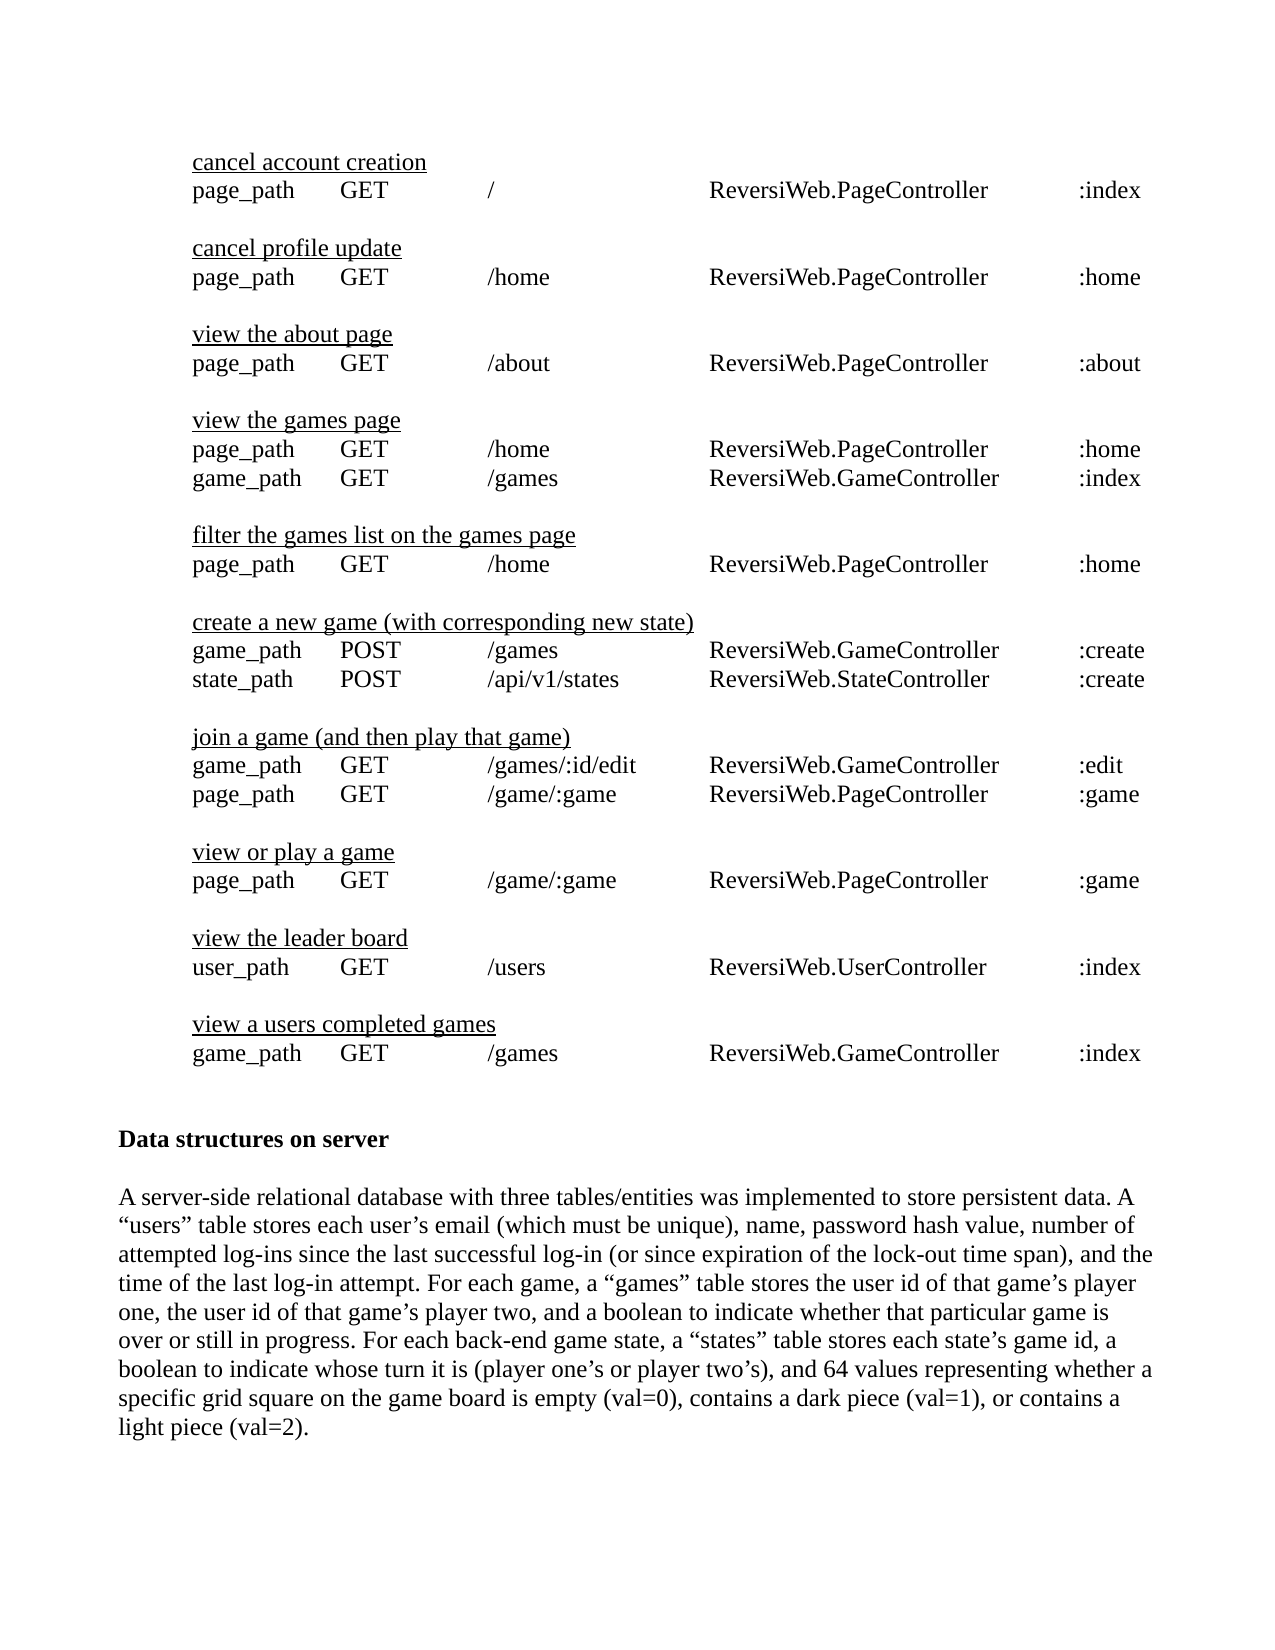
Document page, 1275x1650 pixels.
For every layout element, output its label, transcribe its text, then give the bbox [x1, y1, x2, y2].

text page_path GET /home ReversiWeb.PageController :home [118, 549, 1157, 578]
text page_path GET / ReversiWeb.PageController :index [118, 176, 1157, 204]
text cancel account creation [118, 147, 1157, 176]
text game_path GET /games/:id/edit ReversiWeb.GameController :edit [118, 751, 1157, 779]
text page_path GET /game/:game ReversiWeb.PageController :game [118, 866, 1157, 894]
text user_path GET /users ReversiWeb.UserController :index [118, 952, 1157, 981]
text page_path GET /home ReversiWeb.PageController :home [118, 434, 1157, 463]
text game_path GET /games ReversiWeb.GameController :index [118, 463, 1157, 492]
text state_path POST /api/v1/states ReversiWeb.StateController :create [118, 664, 1157, 693]
text create a new game (with corresponding new state) [118, 607, 1157, 636]
text view a users completed games [118, 1009, 1157, 1038]
text view the games page [118, 406, 1157, 434]
text filter the games list on the games page [118, 521, 1157, 549]
text page_path GET /game/:game ReversiWeb.PageController :game [118, 779, 1157, 808]
text page_path GET /about ReversiWeb.PageController :about [118, 348, 1157, 377]
text view or play a game [118, 837, 1157, 866]
text view the leader board [118, 923, 1157, 952]
text Data structures on server [118, 1124, 1157, 1153]
text game_path POST /games ReversiWeb.GameController :create [118, 636, 1157, 664]
text A server-side relational database with three tables/entities was implemented to store persistent data. A “users” table stores each user’s email (which must be unique), name, password hash value, number of attempted log-ins since the last successful log-in (or since expiration of the lock-out time span), and the time of the last log-in attempt. For each game, a “games” table stores the user id of that game’s player one, the user id of that game’s player two, and a boolean to indicate whether that particular game is over or still in progress. For each back-end game state, a “states” table stores each state’s game id, a boolean to indicate whose turn it is (player one’s or player two’s), and 64 values representing whether a specific grid square on the game board is empty (val=0), contains a dark piece (val=1), or contains a light piece (val=2). [118, 1182, 1157, 1441]
text view the about page [118, 319, 1157, 348]
text game_path GET /games ReversiWeb.GameController :index [118, 1038, 1157, 1067]
text join a game (and then play that game) [118, 722, 1157, 751]
text cancel profile update [118, 233, 1157, 262]
text page_path GET /home ReversiWeb.PageController :home [118, 262, 1157, 291]
